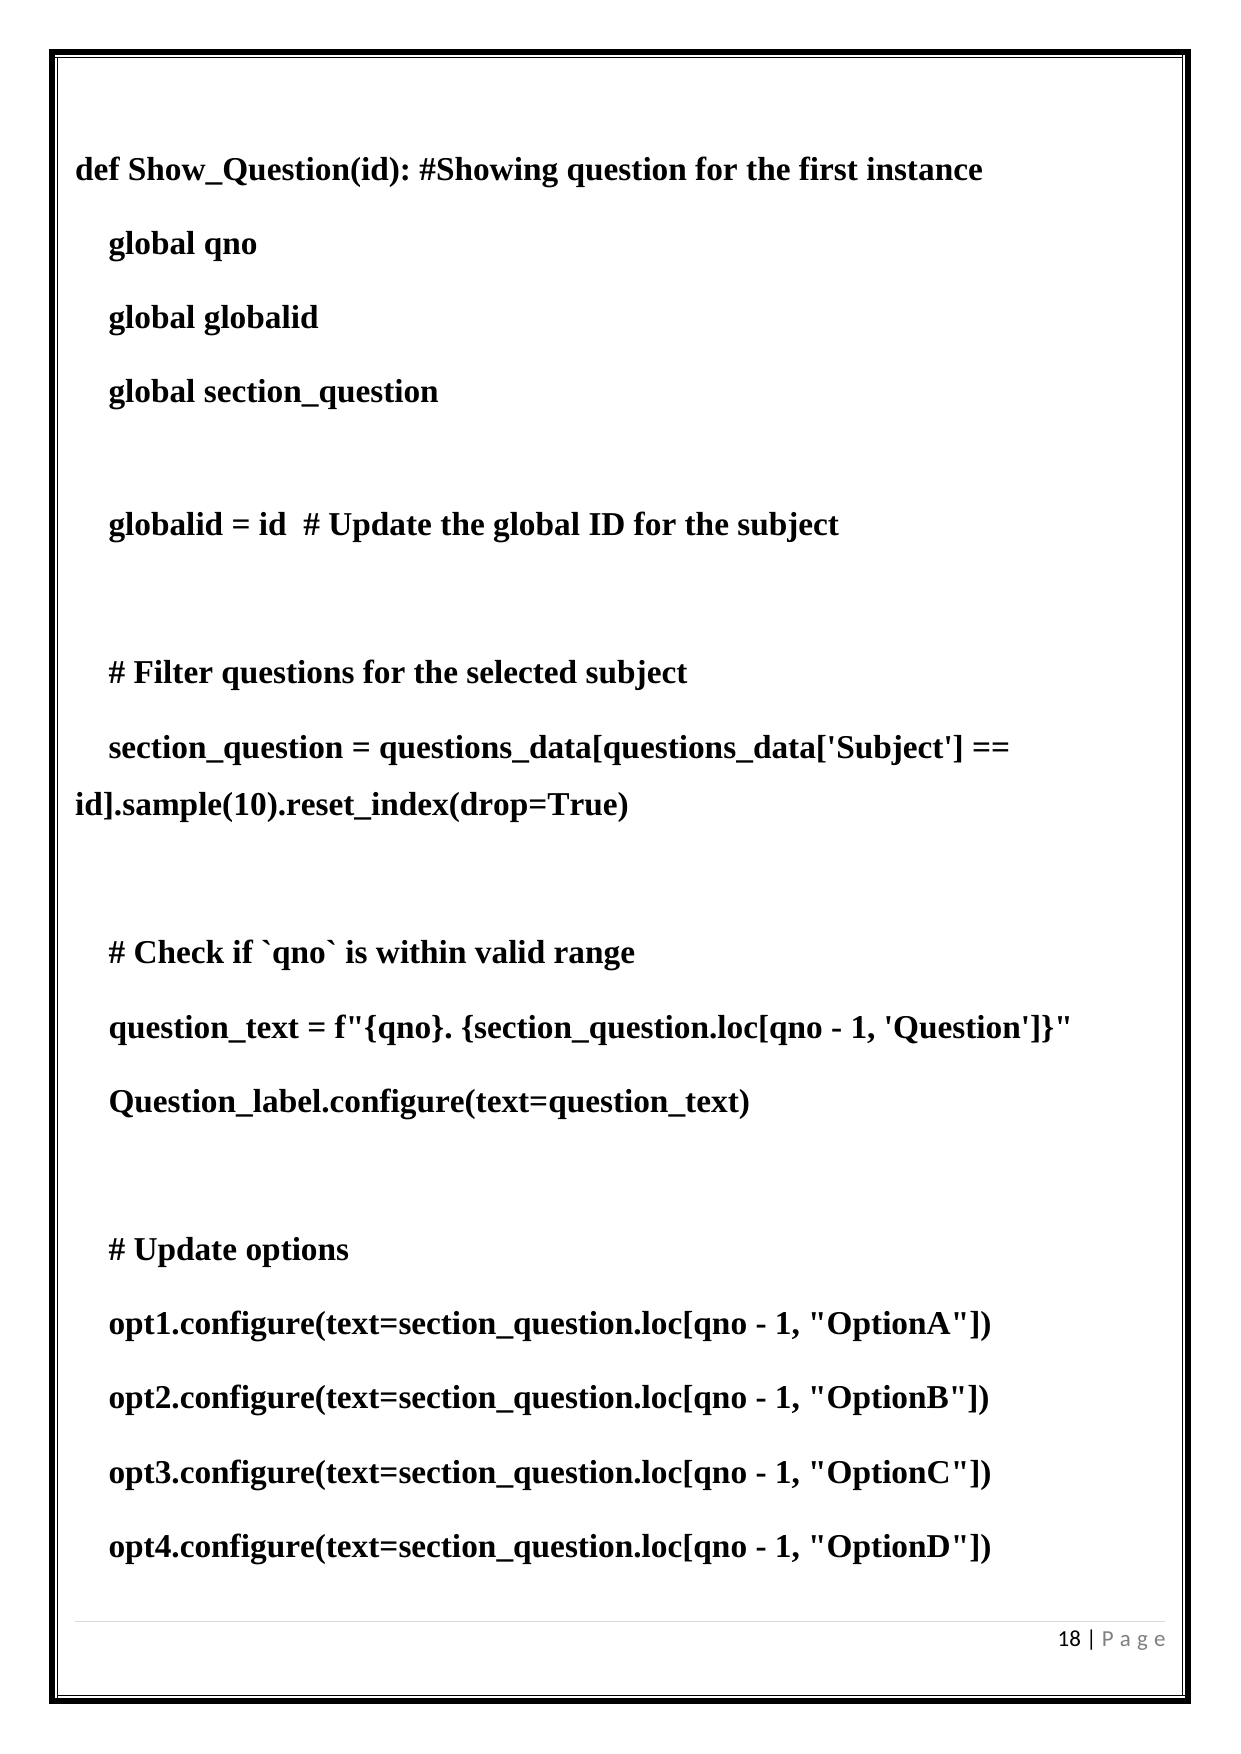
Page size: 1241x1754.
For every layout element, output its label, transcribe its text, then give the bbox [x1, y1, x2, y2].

text opt1.configure(text=section_question.loc[qno - 1, "OptionA"]) [75, 1304, 1165, 1342]
text Question_label.configure(text=question_text) [75, 1081, 1165, 1119]
text section_question = questions_data[questions_data['Subject'] == id].sample(10).reset_index(drop=True) [75, 727, 1165, 823]
text global qno [75, 223, 1165, 262]
text # Check if `qno` is within valid range [75, 933, 1165, 971]
text opt2.configure(text=section_question.loc[qno - 1, "OptionB"]) [75, 1378, 1165, 1416]
text global globalid [75, 297, 1165, 336]
text question_text = f"{qno}. {section_question.loc[qno - 1, 'Question']}" [75, 1007, 1165, 1045]
text opt4.configure(text=section_question.loc[qno - 1, "OptionD"]) [75, 1526, 1165, 1564]
text # Filter questions for the selected subject [75, 653, 1165, 691]
text global section_question [75, 372, 1165, 410]
text globalid = id # Update the global ID for the subject [75, 504, 1165, 543]
text # Update options [75, 1229, 1165, 1268]
text opt3.configure(text=section_question.loc[qno - 1, "OptionC"]) [75, 1452, 1165, 1490]
text def Show_Question(id): #Showing question for the first instance [75, 149, 1165, 187]
